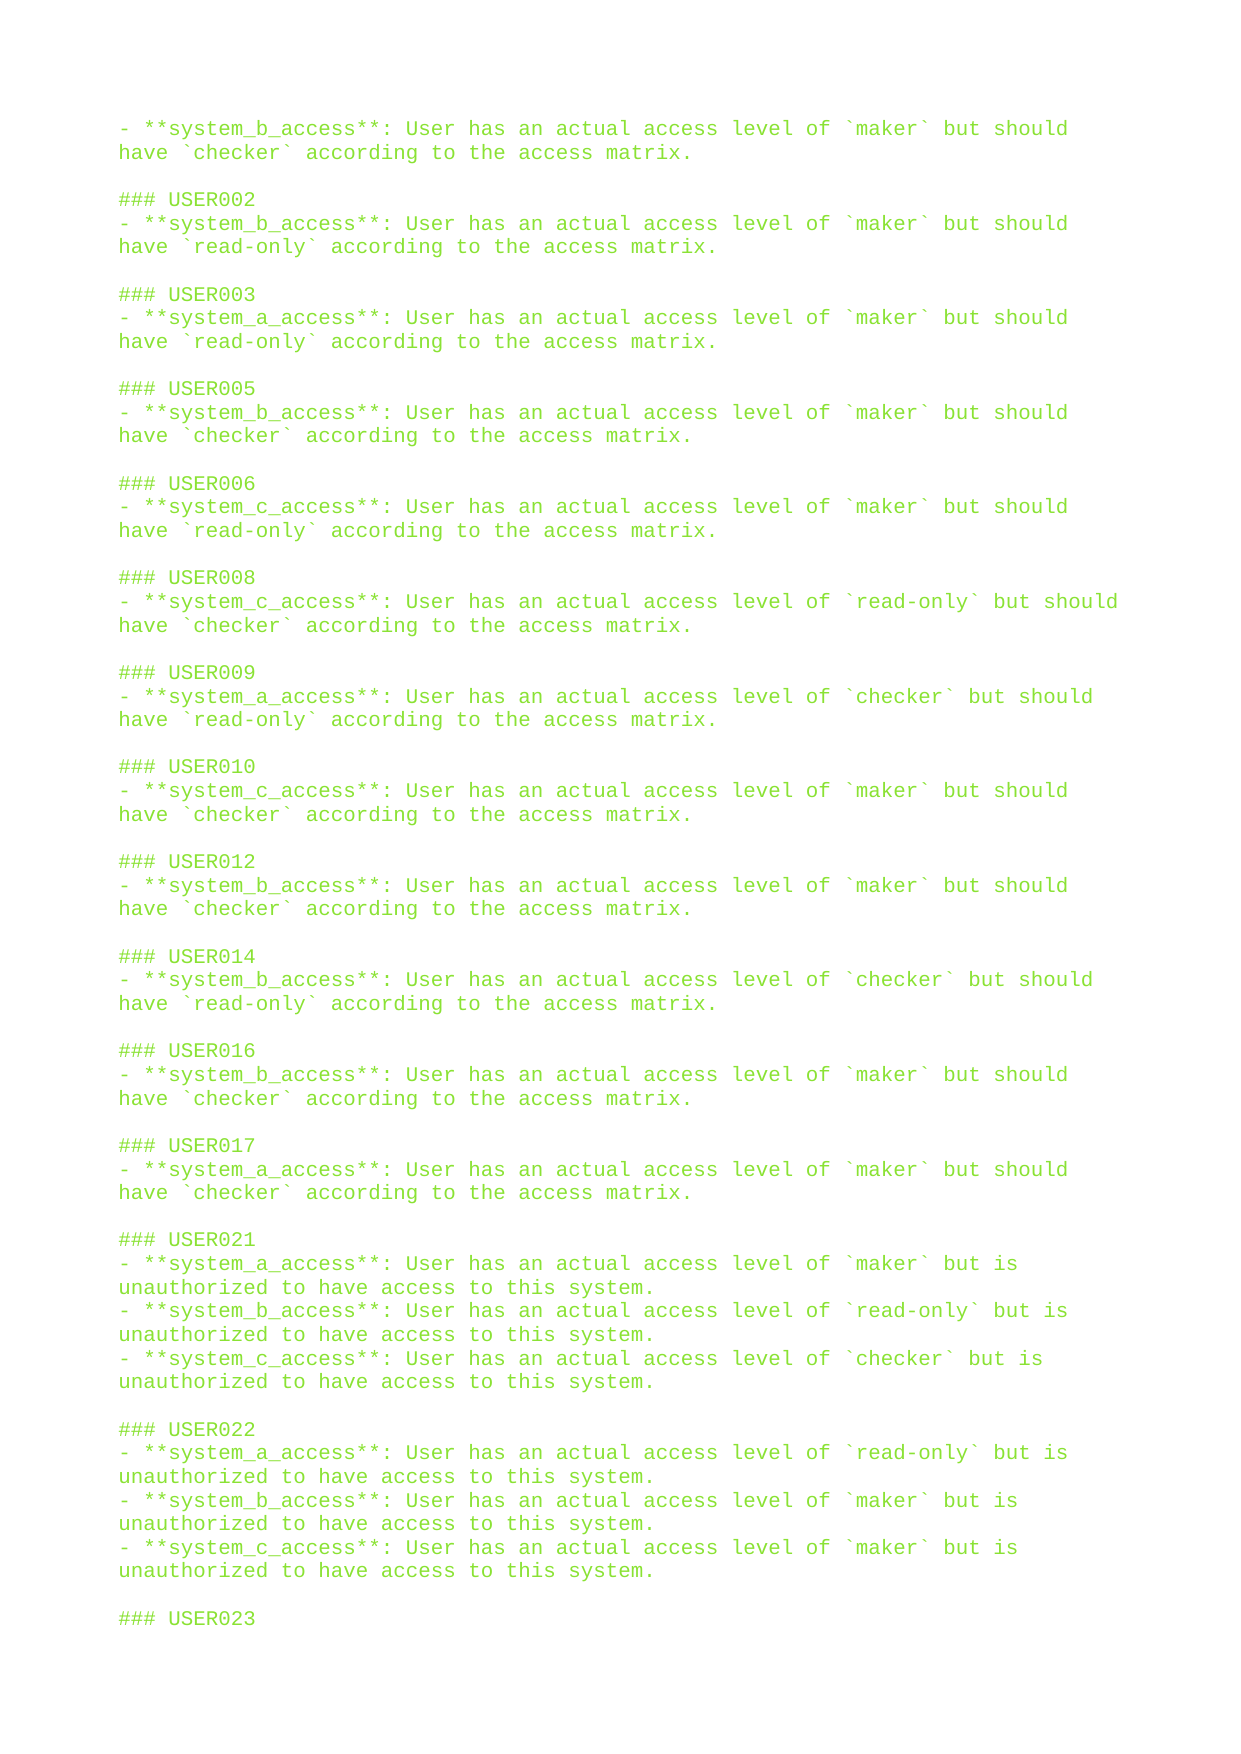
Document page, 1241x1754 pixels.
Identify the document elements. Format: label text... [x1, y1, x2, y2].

text - **system_a_access**: User has an actual access level of `maker` but should have `checker` according to the access matrix. [118, 1158, 1122, 1206]
text ### USER017 [118, 1135, 1122, 1158]
text - **system_c_access**: User has an actual access level of `maker` but is unauthorized to have access to this system. [118, 1537, 1122, 1584]
text ### USER006 [118, 473, 1122, 496]
text ### USER012 [118, 851, 1122, 875]
text ### USER009 [118, 662, 1122, 686]
text - **system_c_access**: User has an actual access level of `checker` but is unauthorized to have access to this system. [118, 1348, 1122, 1395]
text ### USER008 [118, 567, 1122, 591]
text - **system_b_access**: User has an actual access level of `maker` but should have `checker` according to the access matrix. [118, 118, 1122, 165]
text ### USER010 [118, 757, 1122, 780]
text ### USER016 [118, 1040, 1122, 1064]
text - **system_b_access**: User has an actual access level of `maker` but should have `checker` according to the access matrix. [118, 402, 1122, 449]
text - **system_c_access**: User has an actual access level of `read-only` but should have `checker` according to the access matrix. [118, 591, 1122, 638]
text - **system_b_access**: User has an actual access level of `maker` but should have `checker` according to the access matrix. [118, 875, 1122, 922]
text - **system_b_access**: User has an actual access level of `maker` but should have `read-only` according to the access matrix. [118, 213, 1122, 260]
text - **system_b_access**: User has an actual access level of `maker` but should have `checker` according to the access matrix. [118, 1064, 1122, 1111]
text ### USER023 [118, 1608, 1122, 1631]
text ### USER014 [118, 946, 1122, 969]
text - **system_b_access**: User has an actual access level of `checker` but should have `read-only` according to the access matrix. [118, 969, 1122, 1017]
text ### USER002 [118, 189, 1122, 213]
text - **system_b_access**: User has an actual access level of `read-only` but is unauthorized to have access to this system. [118, 1300, 1122, 1348]
text - **system_b_access**: User has an actual access level of `maker` but is unauthorized to have access to this system. [118, 1489, 1122, 1537]
text - **system_a_access**: User has an actual access level of `read-only` but is unauthorized to have access to this system. [118, 1442, 1122, 1489]
text - **system_a_access**: User has an actual access level of `checker` but should have `read-only` according to the access matrix. [118, 686, 1122, 733]
text - **system_a_access**: User has an actual access level of `maker` but is unauthorized to have access to this system. [118, 1253, 1122, 1300]
text - **system_a_access**: User has an actual access level of `maker` but should have `read-only` according to the access matrix. [118, 307, 1122, 354]
text - **system_c_access**: User has an actual access level of `maker` but should have `read-only` according to the access matrix. [118, 496, 1122, 544]
text - **system_c_access**: User has an actual access level of `maker` but should have `checker` according to the access matrix. [118, 780, 1122, 827]
text ### USER003 [118, 284, 1122, 307]
text ### USER022 [118, 1419, 1122, 1442]
text ### USER021 [118, 1229, 1122, 1253]
text ### USER005 [118, 378, 1122, 402]
